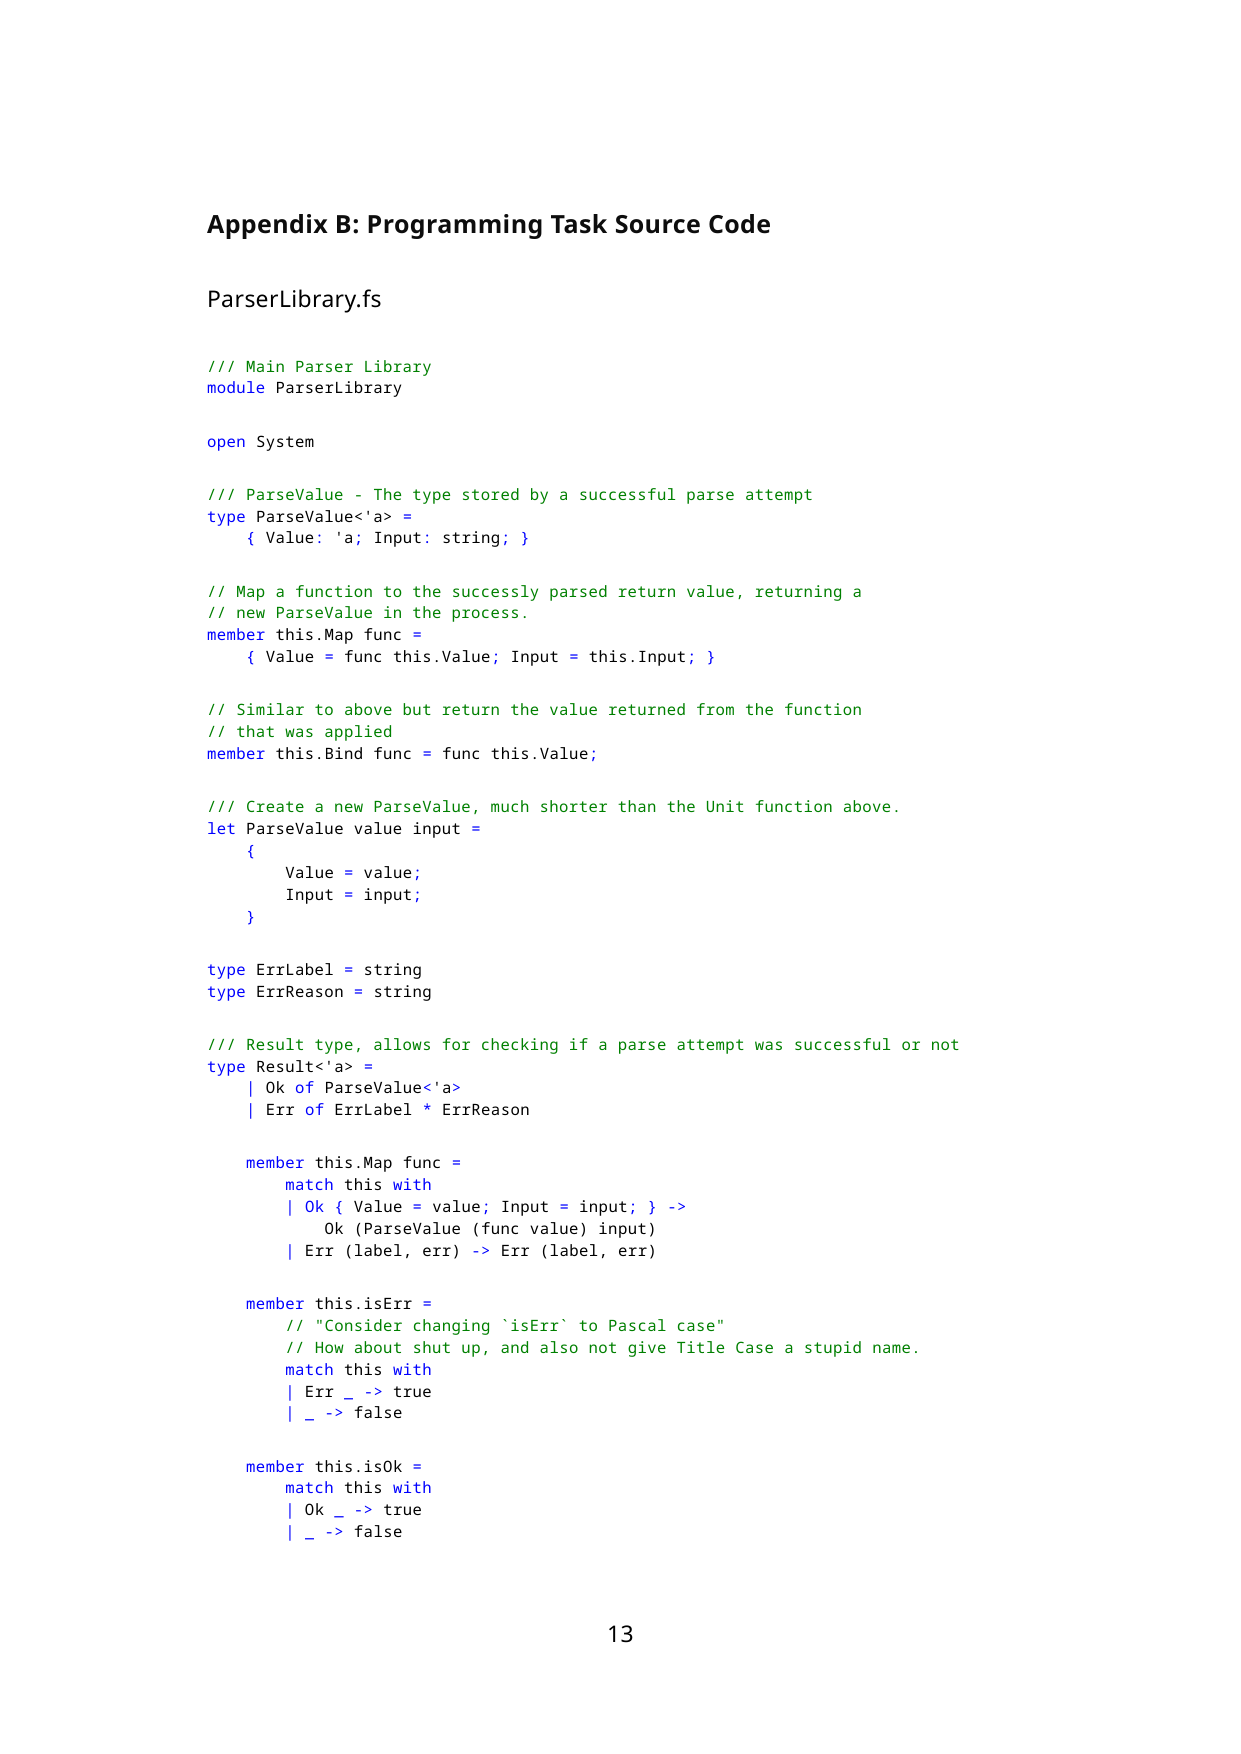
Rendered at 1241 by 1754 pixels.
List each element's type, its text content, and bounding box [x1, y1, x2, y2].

text // Map a function to the successly parsed return value, returning a [207, 580, 1033, 602]
text | Ok _ -> true [207, 1498, 1033, 1520]
text module ParserLibrary [207, 377, 1033, 398]
text Value = value; [207, 861, 1033, 883]
text type ParseValue<'a> = [207, 505, 1033, 527]
subtitle Appendix B: Programming Task Source Code [207, 207, 1033, 241]
text /// Create a new ParseValue, much shorter than the Unit function above. [207, 795, 1033, 817]
text match this with [207, 1358, 1033, 1380]
text Input = input; [207, 883, 1033, 905]
text | Err of ErrLabel * ErrReason [207, 1098, 1033, 1120]
text type ErrLabel = string [207, 958, 1033, 980]
text // Similar to above but return the value returned from the function [207, 698, 1033, 720]
text type ErrReason = string [207, 980, 1033, 1002]
text } [207, 905, 1033, 927]
text Ok (ParseValue (func value) input) [207, 1217, 1033, 1239]
text { [207, 839, 1033, 861]
text match this with [207, 1477, 1033, 1498]
text | Ok of ParseValue<'a> [207, 1077, 1033, 1098]
text type Result<'a> = [207, 1055, 1033, 1077]
text /// Main Parser Library [207, 355, 1033, 377]
text member this.Map func = [207, 623, 1033, 645]
text // that was applied [207, 720, 1033, 742]
text | _ -> false [207, 1402, 1033, 1423]
text | Ok { Value = value; Input = input; } -> [207, 1195, 1033, 1217]
text member this.isOk = [207, 1455, 1033, 1477]
text // How about shut up, and also not give Title Case a stupid name. [207, 1336, 1033, 1358]
text /// ParseValue - The type stored by a successful parse attempt [207, 483, 1033, 505]
text open System [207, 430, 1033, 452]
text /// Result type, allows for checking if a parse attempt was successful or not [207, 1033, 1033, 1055]
text | _ -> false [207, 1520, 1033, 1542]
text ParserLibrary.fs [207, 283, 1033, 314]
text member this.isErr = [207, 1292, 1033, 1314]
text { Value: 'a; Input: string; } [207, 527, 1033, 548]
text member this.Bind func = func this.Value; [207, 742, 1033, 764]
text let ParseValue value input = [207, 817, 1033, 839]
text { Value = func this.Value; Input = this.Input; } [207, 645, 1033, 667]
text | Err _ -> true [207, 1380, 1033, 1402]
text | Err (label, err) -> Err (label, err) [207, 1239, 1033, 1261]
text // new ParseValue in the process. [207, 602, 1033, 623]
text // "Consider changing `isErr` to Pascal case" [207, 1314, 1033, 1336]
text match this with [207, 1173, 1033, 1195]
text member this.Map func = [207, 1152, 1033, 1173]
